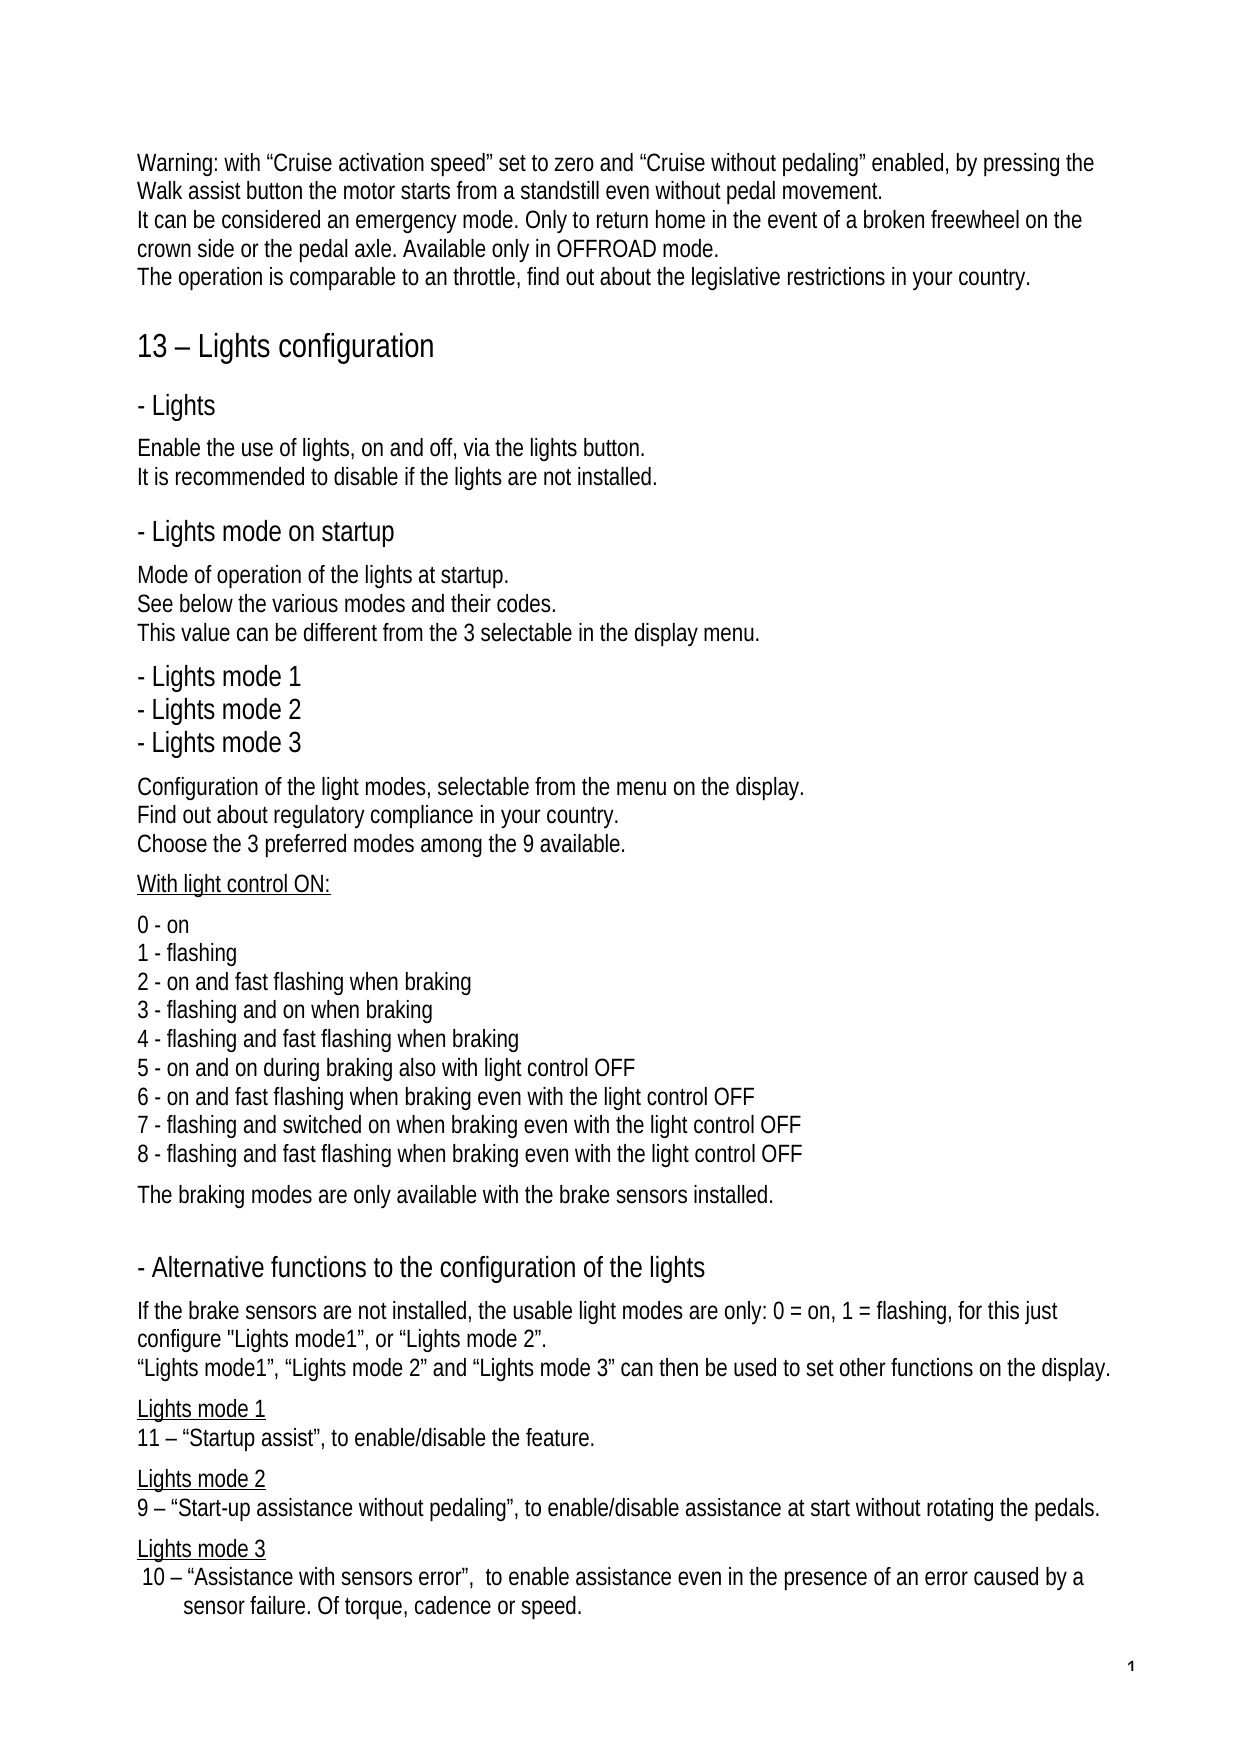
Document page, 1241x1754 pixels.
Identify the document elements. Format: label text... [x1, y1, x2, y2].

text - Lights mode 1 [137, 659, 1122, 692]
text “Lights mode1”, “Lights mode 2” and “Lights mode 3” can then be used to set other functions on the display. [137, 1353, 1122, 1382]
text 6 - on and fast flashing when braking even with the light control OFF [137, 1081, 1122, 1110]
text 4 - flashing and fast flashing when braking [137, 1024, 1122, 1053]
text - Lights mode on startup [137, 514, 1122, 548]
text Enable the use of lights, on and off, via the lights button. [137, 433, 1122, 462]
text Lights mode 3 [137, 1534, 1122, 1562]
text Find out about regulatory compliance in your country. [137, 800, 1122, 829]
text 1 - flashing [137, 938, 1122, 967]
text The operation is comparable to an throttle, find out about the legislative restrictions in your country. [137, 262, 1122, 291]
text 11 – “Startup assist”, to enable/disable the feature. [137, 1423, 1122, 1451]
text 9 – “Start-up assistance without pedaling”, to enable/disable assistance at start without rotating the pedals. [137, 1492, 1122, 1521]
text 7 - flashing and switched on when braking even with the light control OFF [137, 1110, 1122, 1139]
text See below the various modes and their codes. [137, 589, 1122, 617]
text 0 - on [137, 909, 1122, 938]
text Configuration of the light modes, selectable from the menu on the display. [137, 771, 1122, 800]
text Lights mode 2 [137, 1464, 1122, 1492]
text 2 - on and fast flashing when braking [137, 967, 1122, 996]
text - Alternative functions to the configuration of the lights [137, 1250, 1122, 1283]
text - Lights mode 3 [137, 726, 1122, 759]
text This value can be different from the 3 selectable in the display menu. [137, 617, 1122, 646]
text With light control ON: [137, 869, 1122, 898]
text 8 - flashing and fast flashing when braking even with the light control OFF [137, 1139, 1122, 1167]
text 13 – Lights configuration [137, 326, 1122, 364]
text If the brake sensors are not installed, the usable light modes are only: 0 = on, 1 = flashing, for this just configure "Lights mode1”, or “Lights mode 2”. [137, 1296, 1122, 1353]
text Choose the 3 preferred modes among the 9 available. [137, 829, 1122, 857]
text Lights mode 1 [137, 1394, 1122, 1423]
text - Lights [137, 388, 1122, 422]
text Warning: with “Cruise activation speed” set to zero and “Cruise without pedaling” enabled, by pressing the Walk assist button the motor starts from a standstill even without pedal movement. [137, 148, 1122, 205]
text Mode of operation of the lights at startup. [137, 560, 1122, 589]
text It can be considered an emergency mode. Only to return home in the event of a broken freewheel on the crown side or the pedal axle. Available only in OFFROAD mode. [137, 205, 1122, 262]
text 10 – “Assistance with sensors error”, to enable assistance even in the presence of an error caused by a sensor failure. Of torque, cadence or speed. [142, 1562, 1122, 1619]
text - Lights mode 2 [137, 692, 1122, 726]
text The braking modes are only available with the brake sensors installed. [137, 1180, 1122, 1208]
text 3 - flashing and on when braking [137, 996, 1122, 1024]
text 5 - on and on during braking also with light control OFF [137, 1053, 1122, 1081]
text It is recommended to disable if the lights are not installed. [137, 462, 1122, 491]
